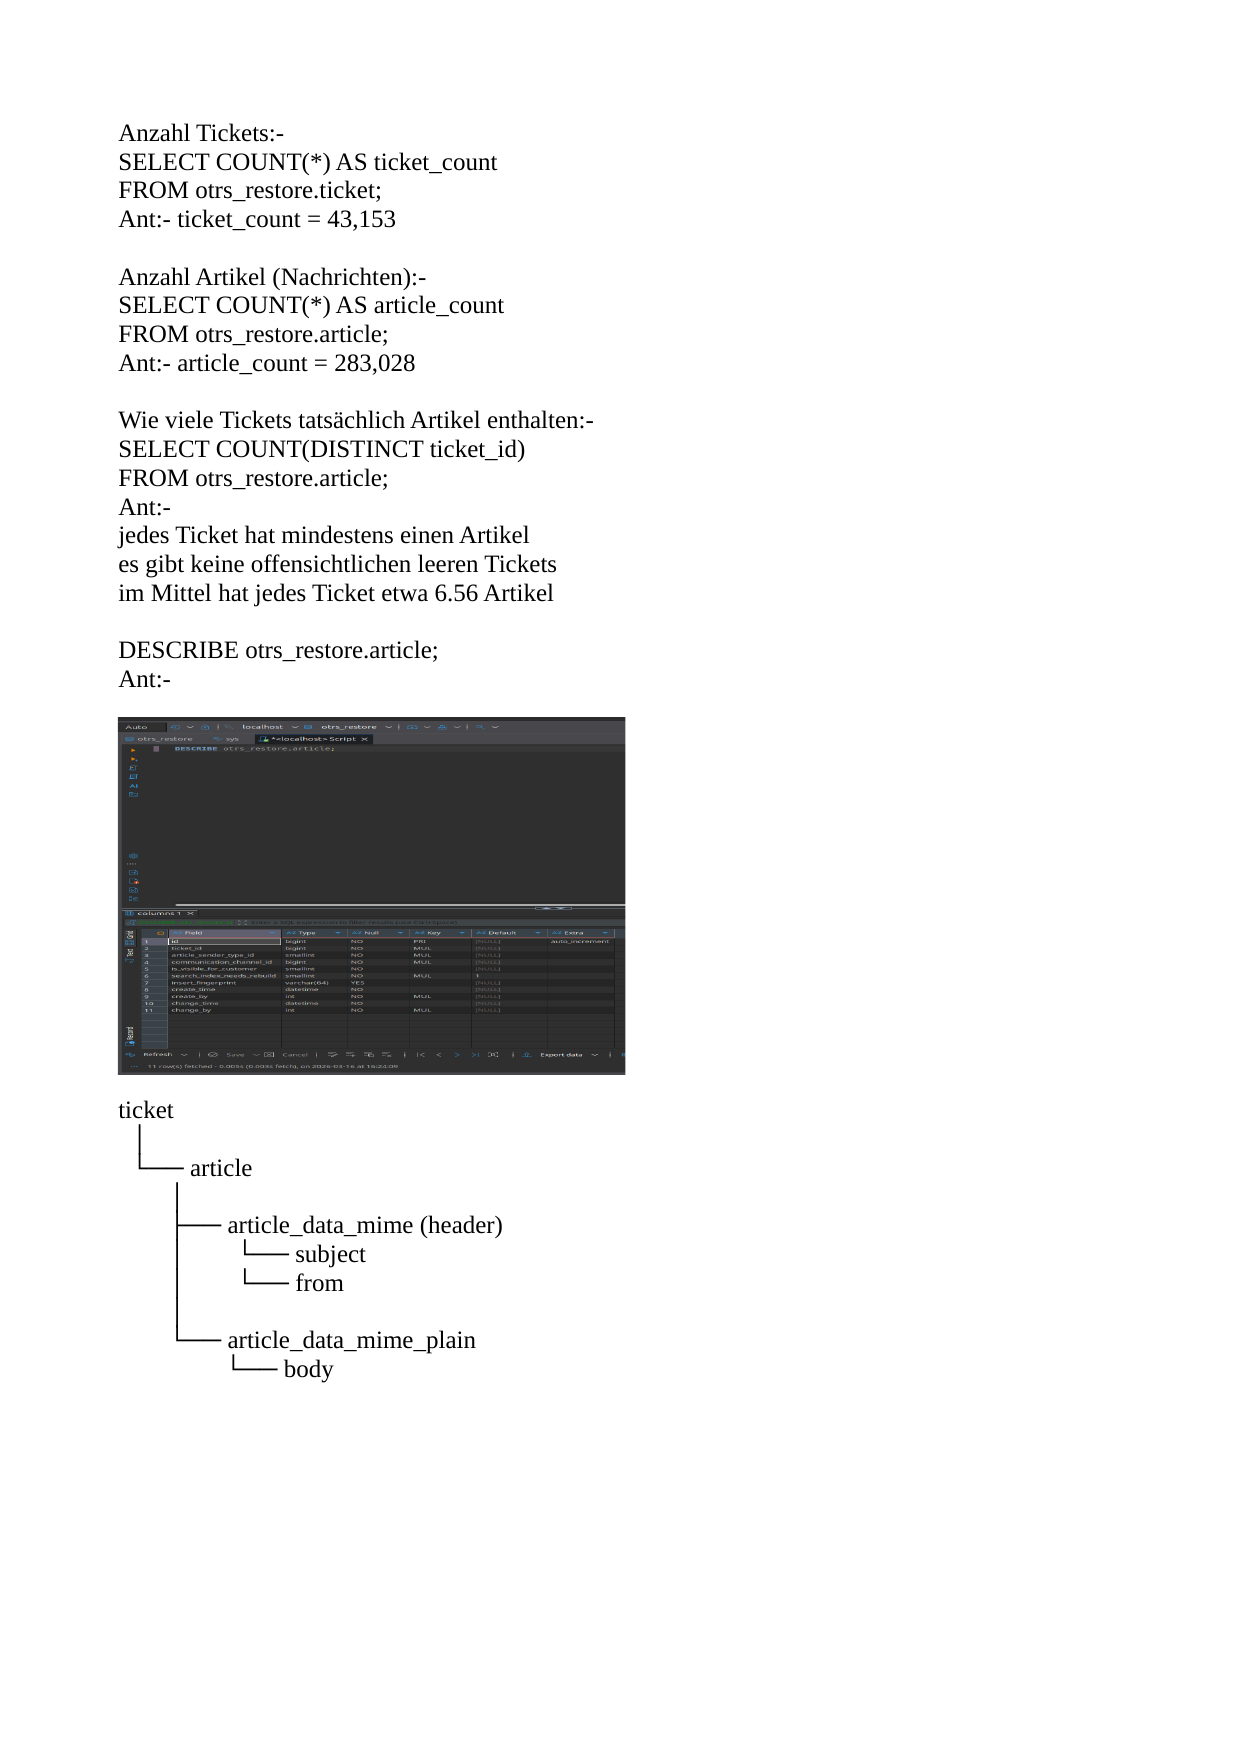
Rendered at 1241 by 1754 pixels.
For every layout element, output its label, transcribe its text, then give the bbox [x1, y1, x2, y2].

text └── body [118, 1354, 1122, 1383]
text Ant:- [118, 492, 1122, 521]
text Anzahl Tickets:- [118, 118, 1122, 147]
text │ [118, 1124, 138, 1153]
text │ [140, 1124, 1122, 1153]
text ├── article_data_mime (header) [118, 1211, 176, 1239]
text Ant:- ticket_count = 43,153 [118, 204, 1122, 233]
text │ └── subject [178, 1239, 1122, 1268]
text │ [178, 1297, 1122, 1326]
text im Mittel hat jedes Ticket etwa 6.56 Artikel [118, 578, 1122, 607]
text │ [178, 1182, 1122, 1211]
text ├── article_data_mime (header) [178, 1211, 1122, 1239]
text DESCRIBE otrs_restore.article; [118, 636, 1122, 664]
text │ └── subject [118, 1239, 176, 1268]
text jedes Ticket hat mindestens einen Artikel [118, 521, 1122, 549]
text SELECT COUNT(DISTINCT ticket_id) [118, 434, 1122, 463]
text Ant:- [118, 664, 1122, 693]
text Wie viele Tickets tatsächlich Artikel enthalten:- [118, 406, 1122, 434]
text FROM otrs_restore.article; [118, 319, 1122, 348]
text FROM otrs_restore.article; [118, 463, 1122, 492]
text SELECT COUNT(*) AS ticket_count [118, 147, 1122, 176]
text │ [118, 1297, 176, 1326]
text SELECT COUNT(*) AS article_count [118, 291, 1122, 319]
text └── article_data_mime_plain [118, 1326, 1122, 1354]
text └── article [118, 1153, 1122, 1182]
picture [117, 717, 626, 1075]
text Ant:- article_count = 283,028 [118, 348, 1122, 377]
text es gibt keine offensichtlichen leeren Tickets [118, 549, 1122, 578]
text FROM otrs_restore.ticket; [118, 176, 1122, 204]
text Anzahl Artikel (Nachrichten):- [118, 262, 1122, 291]
text │ └── from [118, 1268, 176, 1297]
text │ └── from [178, 1268, 1122, 1297]
text │ [118, 1182, 176, 1211]
text ticket [118, 1096, 1122, 1124]
